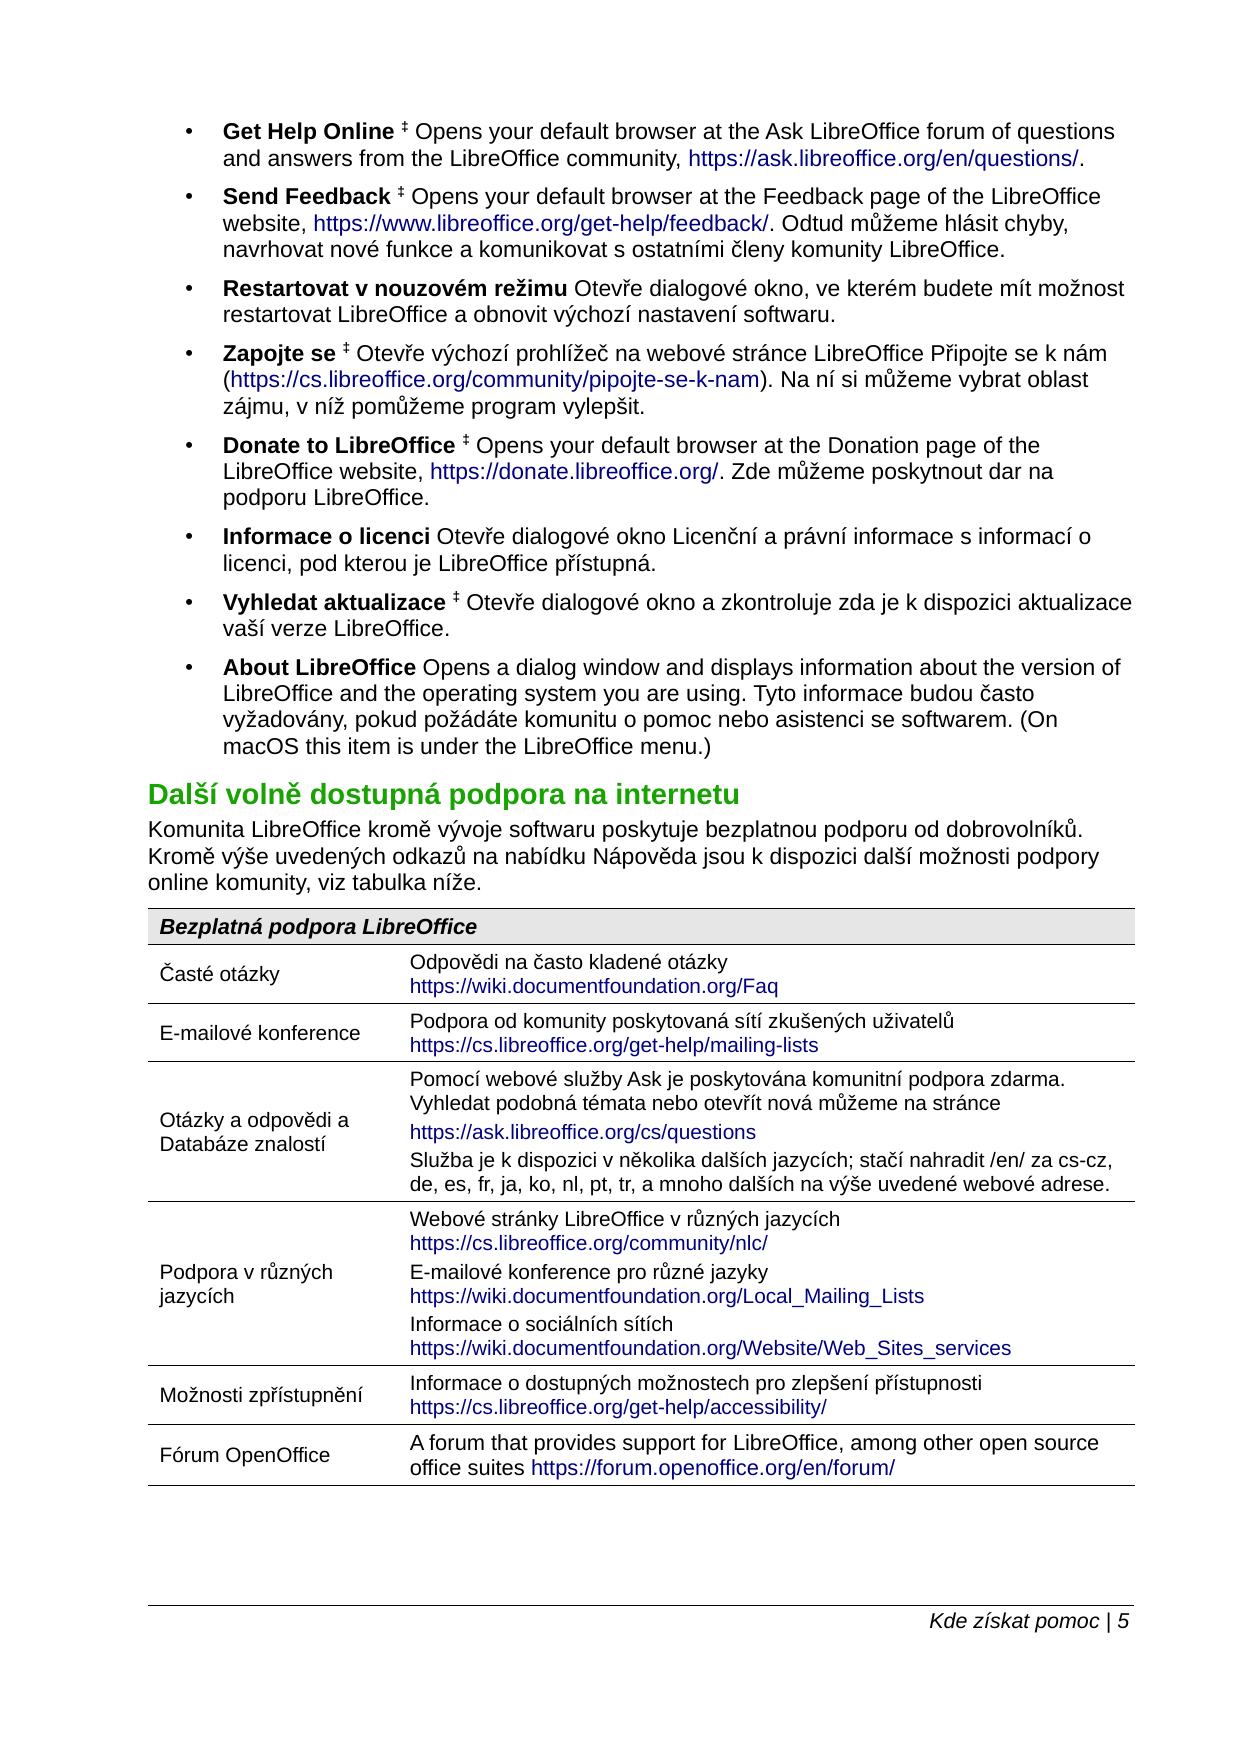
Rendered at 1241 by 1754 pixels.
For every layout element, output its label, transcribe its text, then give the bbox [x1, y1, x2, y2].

text Komunita LibreOffice kromě vývoje softwaru poskytuje bezplatnou podporu od dobrovolníků. Kromě výše uvedených odkazů na nabídku Nápověda jsou k dispozici další možnosti podpory online komunity, viz tabulka níže. [148, 816, 1134, 895]
table_cell Pomocí webové služby Ask je poskytována komunitní podpora zdarma. Vyhledat podobná témata nebo otevřít nová můžeme na stránce https://ask.libreoffice.org/cs/questions Služba je k dispozici v několika dalších jazycích; stačí nahradit /en/ za cs-cz, de, es, fr, ja, ko, nl, pt, tr, a mnoho dalších na výše uvedené webové adrese. [398, 1062, 1135, 1201]
list Restartovat v nouzovém režimu Otevře dialogové okno, ve kterém budete mít možnost restartovat LibreOffice a obnovit výchozí nastavení softwaru. [185, 275, 1134, 328]
table_cell A forum that provides support for LibreOffice, among other open source office suites https://forum.openoffice.org/en/forum/ [398, 1425, 1135, 1484]
list Send Feedback ‡ Opens your default browser at the Feedback page of the LibreOffice website, https://www.libreoffice.org/get-help/feedback/. Odtud můžeme hlásit chyby, navrhovat nové funkce a komunikovat s ostatními členy komunity LibreOffice. [185, 183, 1134, 262]
table_cell Odpovědi na často kladené otázky https://wiki.documentfoundation.org/Faq [398, 945, 1135, 1002]
table_cell E-mailové konference [148, 1004, 398, 1061]
table_cell Podpora od komunity poskytovaná sítí zkušených uživatelů https://cs.libreoffice.org/get-help/mailing-lists [398, 1004, 1135, 1061]
table_cell Otázky a odpovědi a Databáze znalostí [148, 1062, 398, 1201]
list Zapojte se ‡ Otevře výchozí prohlížeč na webové stránce LibreOffice Připojte se k nám (https://cs.libreoffice.org/community/pipojte-se-k-nam). Na ní si můžeme vybrat oblast zájmu, v níž pomůžeme program vylepšit. [185, 340, 1134, 419]
table_cell Webové stránky LibreOffice v různých jazycích https://cs.libreoffice.org/community/nlc/ E-mailové konference pro různé jazyky https://wiki.documentfoundation.org/Local_Mailing_Lists Informace o sociálních sítích https://wiki.documentfoundation.org/Website/Web_Sites_services [398, 1202, 1135, 1365]
table_cell Časté otázky [148, 945, 398, 1002]
table_header Bezplatná podpora LibreOffice [148, 909, 1135, 944]
table_cell Podpora v různých jazycích [148, 1202, 398, 1365]
table_cell Fórum OpenOffice [148, 1425, 398, 1484]
subtitle Další volně dostupná podpora na internetu [148, 777, 1134, 810]
table_cell Možnosti zpřístupnění [148, 1366, 398, 1423]
list Donate to LibreOffice ‡ Opens your default browser at the Donation page of the LibreOffice website, https://donate.libreoffice.org/. Zde můžeme poskytnout dar na podporu LibreOffice. [185, 432, 1134, 511]
list About LibreOffice Opens a dialog window and displays information about the version of LibreOffice and the operating system you are using. Tyto informace budou často vyžadovány, pokud požádáte komunitu o pomoc nebo asistenci se softwarem. (On macOS this item is under the LibreOffice menu.) [185, 654, 1134, 759]
list Informace o licenci Otevře dialogové okno Licenční a právní informace s informací o licenci, pod kterou je LibreOffice přístupná. [185, 523, 1134, 576]
table_cell Informace o dostupných možnostech pro zlepšení přístupnosti https://cs.libreoffice.org/get-help/accessibility/ [398, 1366, 1135, 1423]
list Get Help Online ‡ Opens your default browser at the Ask LibreOffice forum of questions and answers from the LibreOffice community, https://ask.libreoffice.org/en/questions/. [185, 118, 1134, 171]
list Vyhledat aktualizace ‡ Otevře dialogové okno a zkontroluje zda je k dispozici aktualizace vaší verze LibreOffice. [185, 588, 1134, 641]
